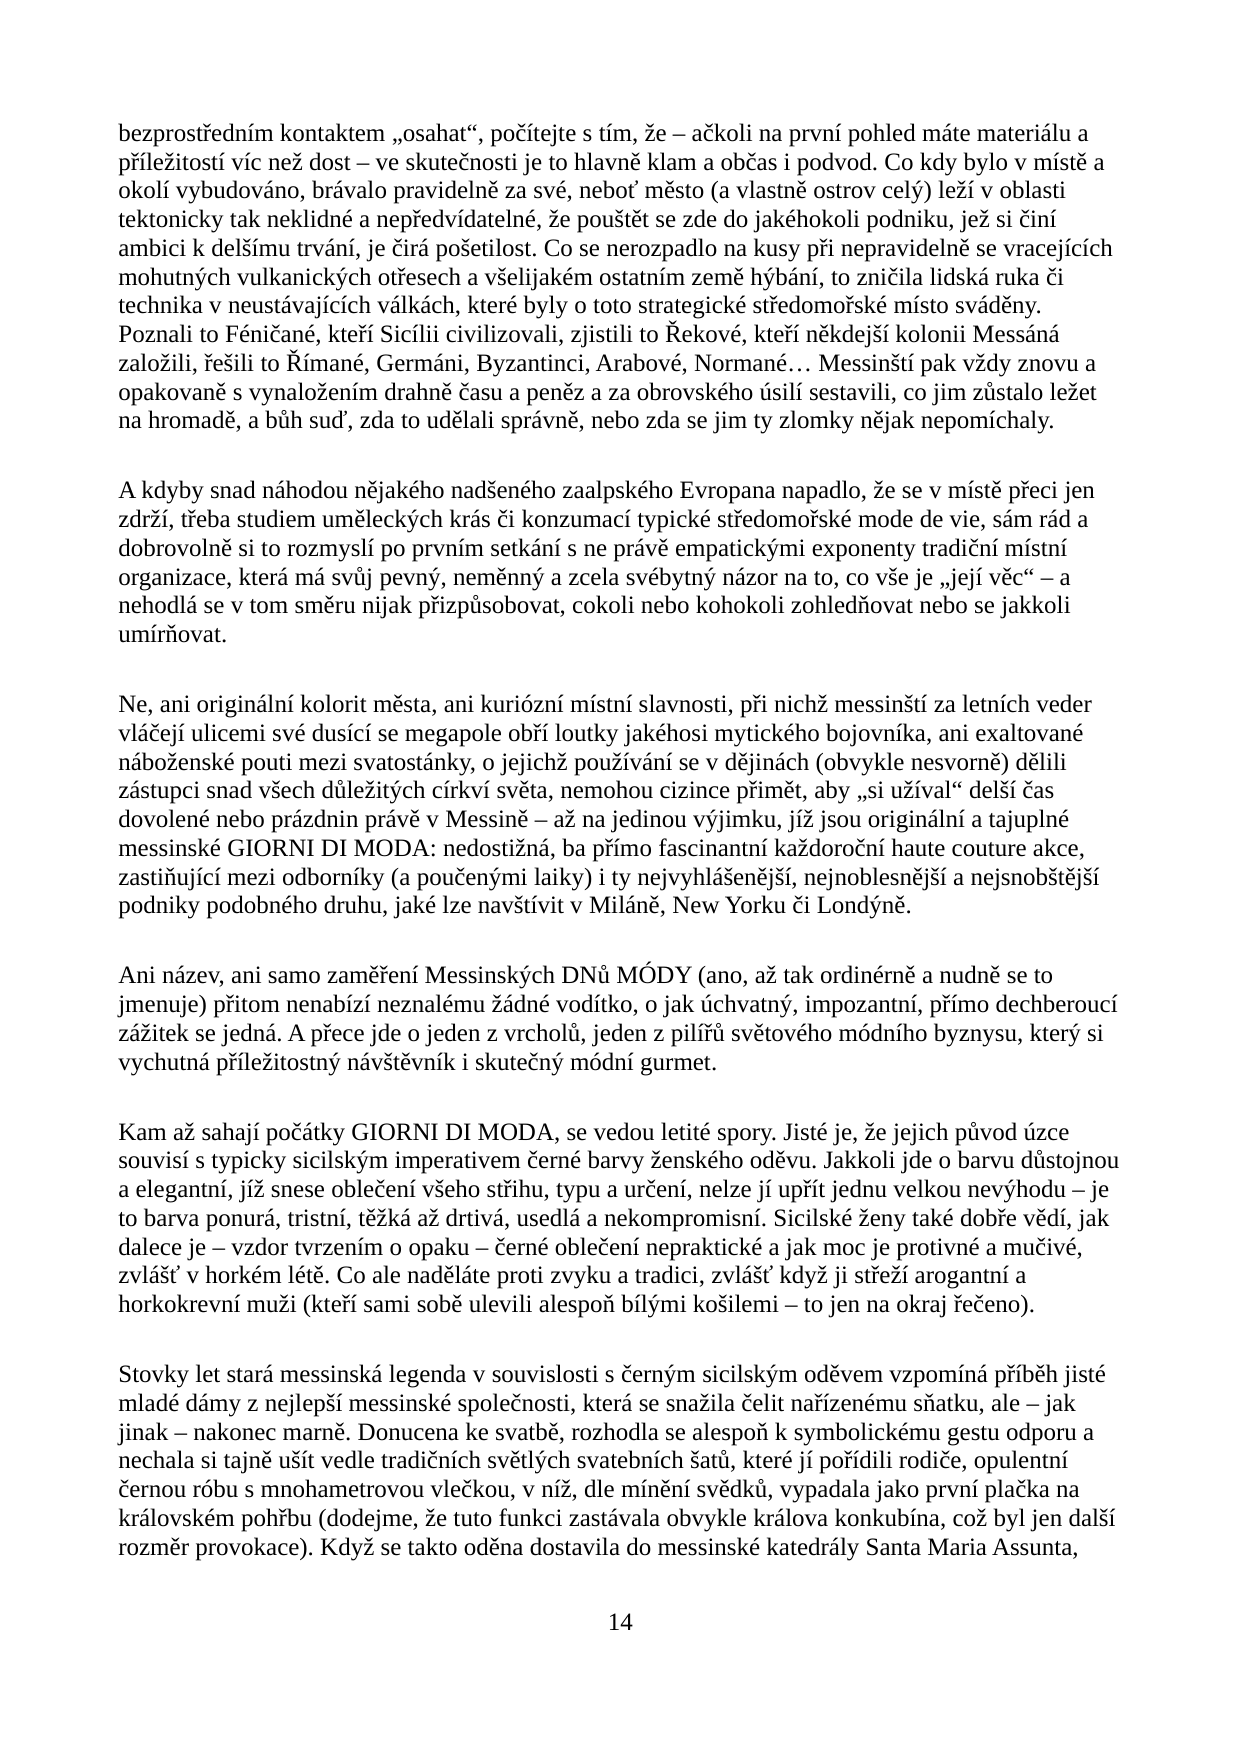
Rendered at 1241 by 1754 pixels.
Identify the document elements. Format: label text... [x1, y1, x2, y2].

text A kdyby snad náhodou nějakého nadšeného zaalpského Evropana napadlo, že se v místě přeci jen zdrží, třeba studiem uměleckých krás či konzumací typické středomořské mode de vie, sám rád a dobrovolně si to rozmyslí po prvním setkání s ne právě empatickými exponenty tradiční místní organizace, která má svůj pevný, neměnný a zcela svébytný názor na to, co vše je „její věc“ – a nehodlá se v tom směru nijak přizpůsobovat, cokoli nebo kohokoli zohledňovat nebo se jakkoli umírňovat. [118, 476, 1122, 677]
text Kam až sahají počátky GIORNI DI MODA, se vedou letité spory. Jisté je, že jejich původ úzce souvisí s typicky sicilským imperativem černé barvy ženského oděvu. Jakkoli jde o barvu důstojnou a elegantní, jíž snese oblečení všeho střihu, typu a určení, nelze jí upřít jednu velkou nevýhodu – je to barva ponurá, tristní, těžká až drtivá, usedlá a nekompromisní. Sicilské ženy také dobře vědí, jak dalece je – vzdor tvrzením o opaku – černé oblečení nepraktické a jak moc je protivné a mučivé, zvlášť v horkém létě. Co ale naděláte proti zvyku a tradici, zvlášť když ji střeží arogantní a horkokrevní muži (kteří sami sobě ulevili alespoň bílými košilemi – to jen na okraj řečeno). [118, 1117, 1122, 1347]
text bezprostředním kontaktem „osahat“, počítejte s tím, že – ačkoli na první pohled máte materiálu a příležitostí víc než dost – ve skutečnosti je to hlavně klam a občas i podvod. Co kdy bylo v místě a okolí vybudováno, brávalo pravidelně za své, neboť město (a vlastně ostrov celý) leží v oblasti tektonicky tak neklidné a nepředvídatelné, že pouštět se zde do jakéhokoli podniku, jež si činí ambici k delšímu trvání, je čirá pošetilost. Co se nerozpadlo na kusy při nepravidelně se vracejících mohutných vulkanických otřesech a všelijakém ostatním země hýbání, to zničila lidská ruka či technika v neustávajících válkách, které byly o toto strategické středomořské místo sváděny. Poznali to Féničané, kteří Sicílii civilizovali, zjistili to Řekové, kteří někdejší kolonii Messáná založili, řešili to Římané, Germáni, Byzantinci, Arabové, Normané… Messinští pak vždy znovu a opakovaně s vynaložením drahně času a peněz a za obrovského úsilí sestavili, co jim zůstalo ležet na hromadě, a bůh suď, zda to udělali správně, nebo zda se jim ty zlomky nějak nepomíchaly. [118, 118, 1122, 463]
text Ne, ani originální kolorit města, ani kuriózní místní slavnosti, při nichž messinští za letních veder vláčejí ulicemi své dusící se megapole obří loutky jakéhosi mytického bojovníka, ani exaltované náboženské pouti mezi svatostánky, o jejichž používání se v dějinách (obvykle nesvorně) dělili zástupci snad všech důležitých církví světa, nemohou cizince přimět, aby „si užíval“ delší čas dovolené nebo prázdnin právě v Messině – až na jedinou výjimku, jíž jsou originální a tajuplné messinské GIORNI DI MODA: nedostižná, ba přímo fascinantní každoroční haute couture akce, zastiňující mezi odborníky (a poučenými laiky) i ty nejvyhlášenější, nejnoblesnější a nejsnobštější podniky podobného druhu, jaké lze navštívit v Miláně, New Yorku či Londýně. [118, 689, 1122, 948]
text Ani název, ani samo zaměření Messinských DNů MÓDY (ano, až tak ordinérně a nudně se to jmenuje) přitom nenabízí neznalému žádné vodítko, o jak úchvatný, impozantní, přímo dechberoucí zážitek se jedná. A přece jde o jeden z vrcholů, jeden z pilířů světového módního byznysu, který si vychutná příležitostný návštěvník i skutečný módní gurmet. [118, 961, 1122, 1104]
text Stovky let stará messinská legenda v souvislosti s černým sicilským oděvem vzpomíná příběh jisté mladé dámy z nejlepší messinské společnosti, která se snažila čelit nařízenému sňatku, ale – jak jinak – nakonec marně. Donucena ke svatbě, rozhodla se alespoň k symbolickému gestu odporu a nechala si tajně ušít vedle tradičních světlých svatebních šatů, které jí pořídili rodiče, opulentní černou róbu s mnohametrovou vlečkou, v níž, dle mínění svědků, vypadala jako první plačka na královském pohřbu (dodejme, že tuto funkci zastávala obvykle králova konkubína, což byl jen další rozměr provokace). Když se takto oděna dostavila do messinské katedrály Santa Maria Assunta, [118, 1359, 1122, 1561]
